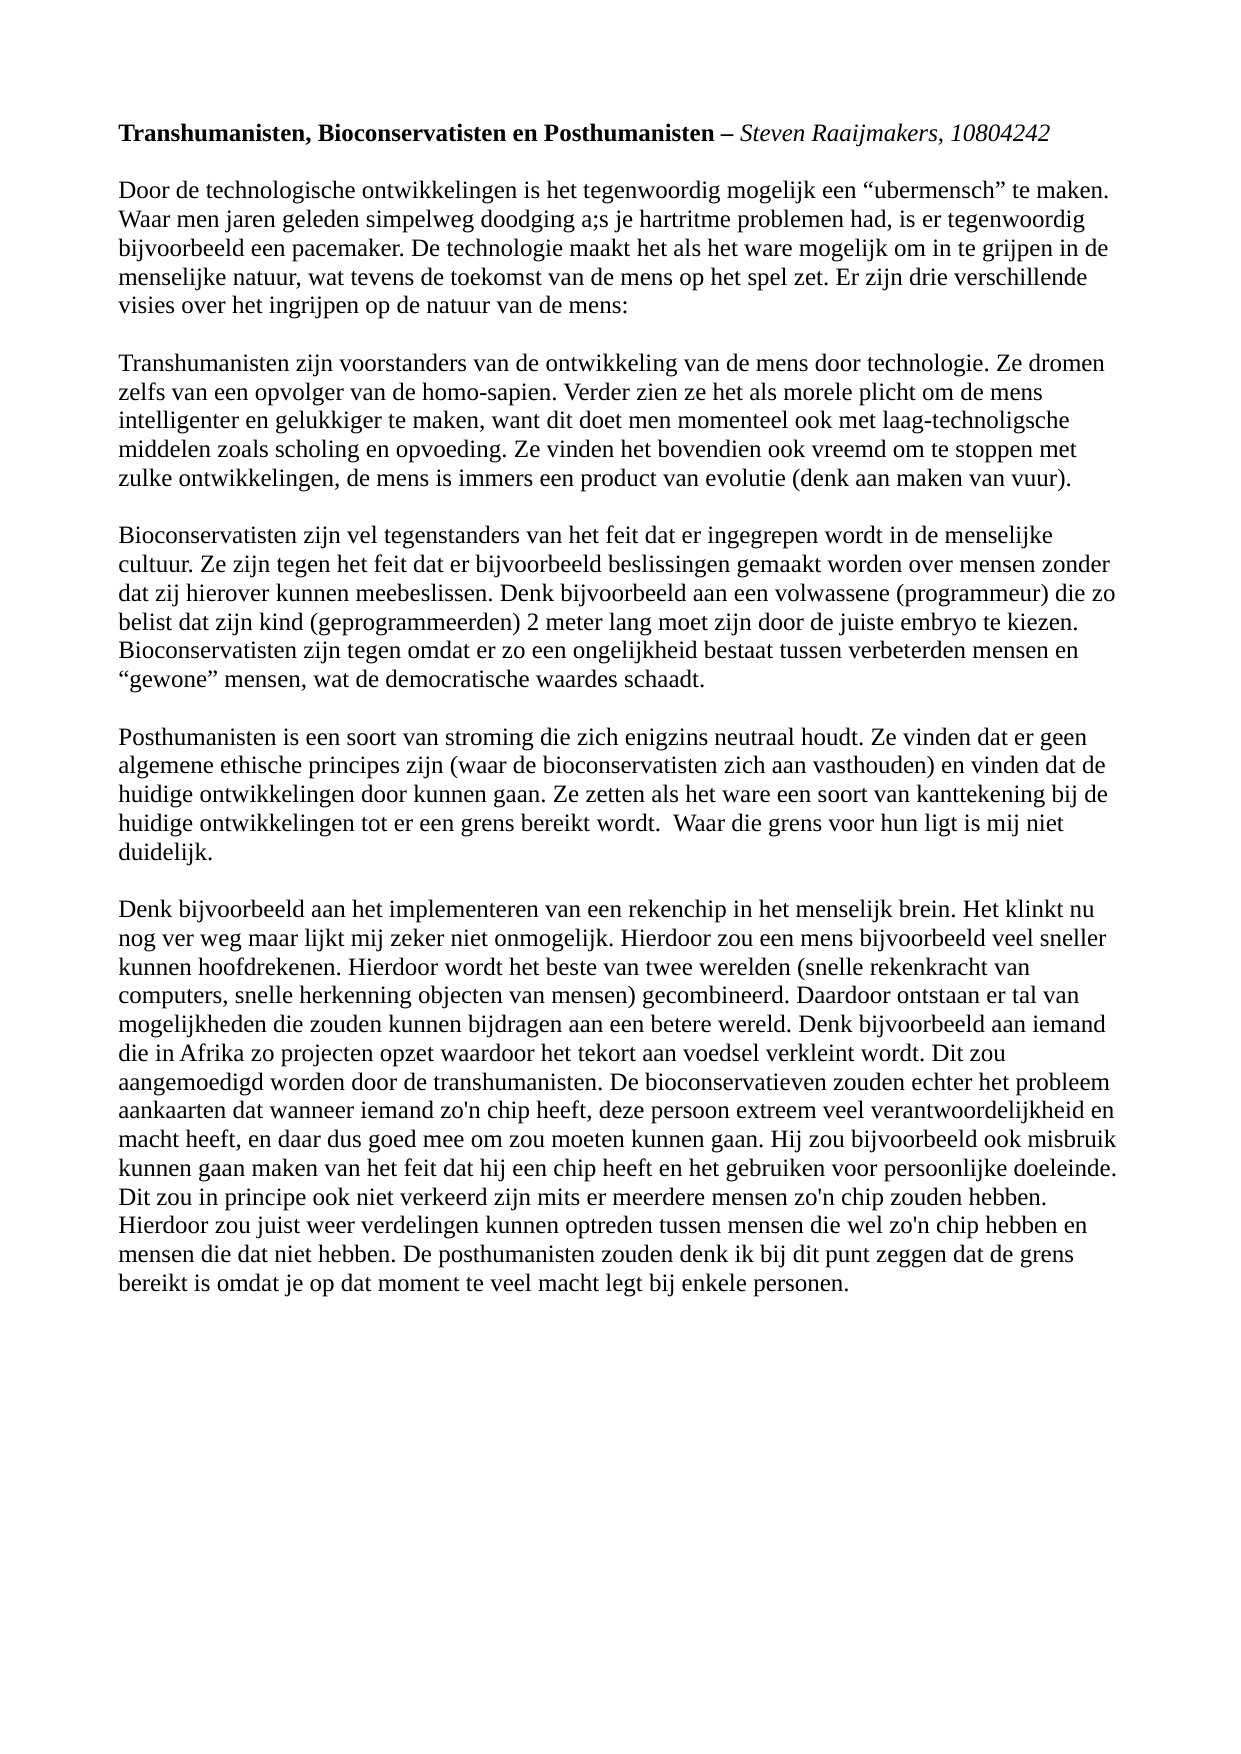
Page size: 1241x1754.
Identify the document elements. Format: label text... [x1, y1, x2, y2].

text Bioconservatisten zijn vel tegenstanders van het feit dat er ingegrepen wordt in de menselijke cultuur. Ze zijn tegen het feit dat er bijvoorbeeld beslissingen gemaakt worden over mensen zonder dat zij hierover kunnen meebeslissen. Denk bijvoorbeeld aan een volwassene (programmeur) die zo belist dat zijn kind (geprogrammeerden) 2 meter lang moet zijn door de juiste embryo te kiezen. Bioconservatisten zijn tegen omdat er zo een ongelijkheid bestaat tussen verbeterden mensen en “gewone” mensen, wat de democratische waardes schaadt. [118, 521, 1122, 693]
text Transhumanisten, Bioconservatisten en Posthumanisten – Steven Raaijmakers, 10804242 [118, 118, 1122, 147]
text Posthumanisten is een soort van stroming die zich enigzins neutraal houdt. Ze vinden dat er geen algemene ethische principes zijn (waar de bioconservatisten zich aan vasthouden) en vinden dat de huidige ontwikkelingen door kunnen gaan. Ze zetten als het ware een soort van kanttekening bij de huidige ontwikkelingen tot er een grens bereikt wordt. Waar die grens voor hun ligt is mij niet duidelijk. [118, 722, 1122, 866]
text Transhumanisten zijn voorstanders van de ontwikkeling van de mens door technologie. Ze dromen zelfs van een opvolger van de homo-sapien. Verder zien ze het als morele plicht om de mens intelligenter en gelukkiger te maken, want dit doet men momenteel ook met laag-technoligsche middelen zoals scholing en opvoeding. Ze vinden het bovendien ook vreemd om te stoppen met zulke ontwikkelingen, de mens is immers een product van evolutie (denk aan maken van vuur). [118, 348, 1122, 492]
text Door de technologische ontwikkelingen is het tegenwoordig mogelijk een “ubermensch” te maken. Waar men jaren geleden simpelweg doodging a;s je hartritme problemen had, is er tegenwoordig bijvoorbeeld een pacemaker. De technologie maakt het als het ware mogelijk om in te grijpen in de menselijke natuur, wat tevens de toekomst van de mens op het spel zet. Er zijn drie verschillende visies over het ingrijpen op de natuur van de mens: [118, 176, 1122, 319]
text Denk bijvoorbeeld aan het implementeren van een rekenchip in het menselijk brein. Het klinkt nu nog ver weg maar lijkt mij zeker niet onmogelijk. Hierdoor zou een mens bijvoorbeeld veel sneller kunnen hoofdrekenen. Hierdoor wordt het beste van twee werelden (snelle rekenkracht van computers, snelle herkenning objecten van mensen) gecombineerd. Daardoor ontstaan er tal van mogelijkheden die zouden kunnen bijdragen aan een betere wereld. Denk bijvoorbeeld aan iemand die in Afrika zo projecten opzet waardoor het tekort aan voedsel verkleint wordt. Dit zou aangemoedigd worden door de transhumanisten. De bioconservatieven zouden echter het probleem aankaarten dat wanneer iemand zo'n chip heeft, deze persoon extreem veel verantwoordelijkheid en macht heeft, en daar dus goed mee om zou moeten kunnen gaan. Hij zou bijvoorbeeld ook misbruik kunnen gaan maken van het feit dat hij een chip heeft en het gebruiken voor persoonlijke doeleinde. Dit zou in principe ook niet verkeerd zijn mits er meerdere mensen zo'n chip zouden hebben. Hierdoor zou juist weer verdelingen kunnen optreden tussen mensen die wel zo'n chip hebben en mensen die dat niet hebben. De posthumanisten zouden denk ik bij dit punt zeggen dat de grens bereikt is omdat je op dat moment te veel macht legt bij enkele personen. [118, 894, 1122, 1297]
